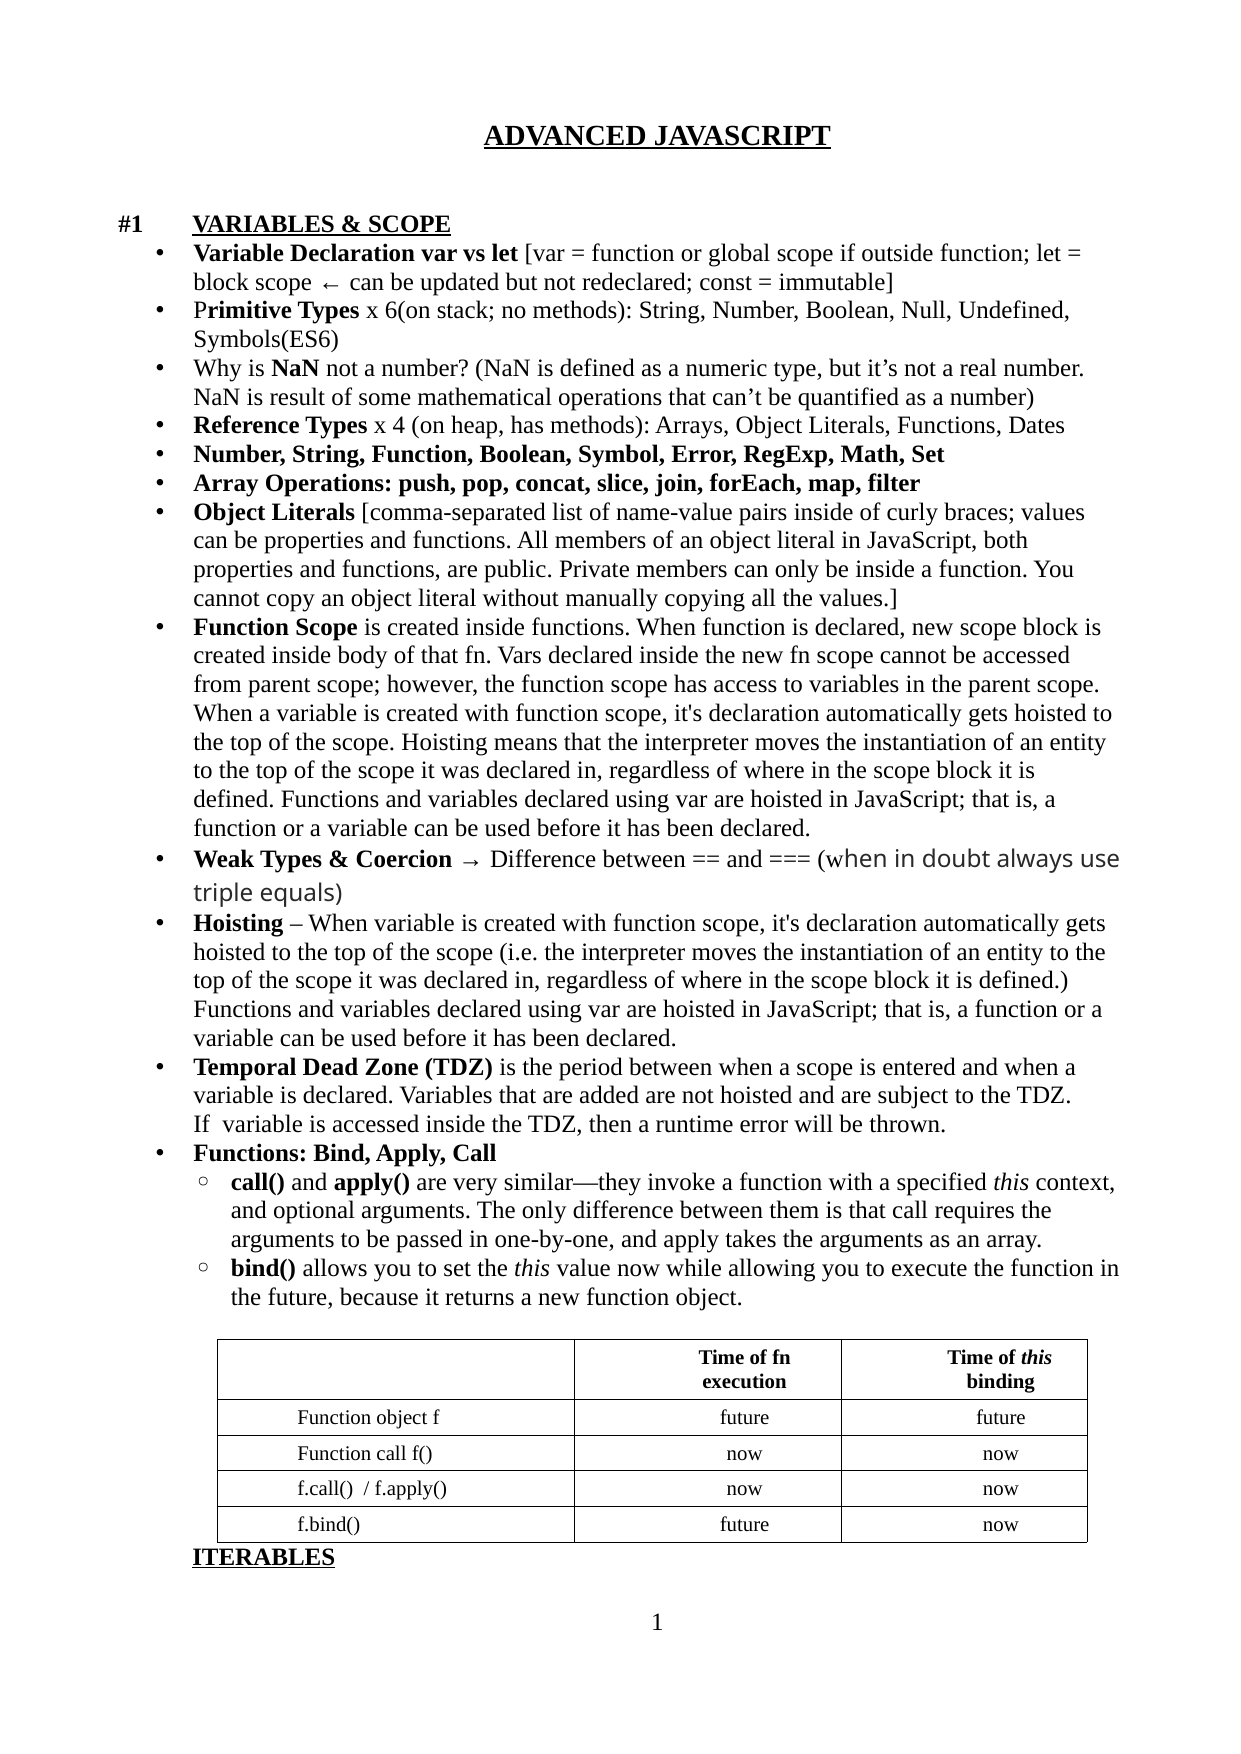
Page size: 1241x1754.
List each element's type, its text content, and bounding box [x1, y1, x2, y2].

list Functions: Bind, Apply, Call [156, 1138, 1122, 1167]
list Primitive Types x 6(on stack; no methods): String, Number, Boolean, Null, Undefined, Symbols(ES6) [156, 295, 1122, 353]
text ADVANCED JAVASCRIPT [192, 118, 1122, 152]
text ITERABLES [192, 1542, 1122, 1570]
table_cell now [575, 1471, 841, 1506]
list Hoisting – When variable is created with function scope, it's declaration automatically gets hoisted to the top of the scope (i.e. the interpreter moves the instantiation of an entity to the top of the scope it was declared in, regardless of where in the scope block it is defined.) Functions and variables declared using var are hoisted in JavaScript; that is, a function or a variable can be used before it has been declared. [156, 908, 1122, 1052]
list bind() allows you to set the this value now while allowing you to execute the function in the future, because it returns a new function object. [193, 1253, 1122, 1311]
list Number, String, Function, Boolean, Symbol, Error, RegExp, Math, Set [156, 439, 1122, 468]
table_cell now [842, 1507, 1087, 1542]
table_cell future [842, 1400, 1087, 1435]
table_header Time of fn execution [575, 1340, 841, 1399]
table_cell f.call() / f.apply() [218, 1471, 574, 1506]
text #1 VARIABLES & SCOPE [118, 209, 1122, 238]
list If variable is accessed inside the TDZ, then a runtime error will be thrown. [156, 1109, 1122, 1138]
table_header [218, 1340, 574, 1399]
table_cell future [575, 1400, 841, 1435]
list Reference Types x 4 (on heap, has methods): Arrays, Object Literals, Functions, Dates [156, 410, 1122, 439]
list Array Operations: push, pop, concat, slice, join, forEach, map, filter [156, 468, 1122, 497]
list Temporal Dead Zone (TDZ) is the period between when a scope is entered and when a variable is declared. Variables that are added are not hoisted and are subject to the TDZ. [156, 1052, 1122, 1109]
table_cell now [842, 1471, 1087, 1506]
table_cell future [575, 1507, 841, 1542]
list Function Scope is created inside functions. When function is declared, new scope block is created inside body of that fn. Vars declared inside the new fn scope cannot be accessed from parent scope; however, the function scope has access to variables in the parent scope. When a variable is created with function scope, it's declaration automatically gets hoisted to the top of the scope. Hoisting means that the interpreter moves the instantiation of an entity to the top of the scope it was declared in, regardless of where in the scope block it is defined. Functions and variables declared using var are hoisted in JavaScript; that is, a function or a variable can be used before it has been declared. [156, 612, 1122, 842]
table_cell Function call f() [218, 1436, 574, 1470]
list Weak Types & Coercion → Difference between == and === (when in doubt always use triple equals) [156, 842, 1122, 908]
table_cell now [575, 1436, 841, 1470]
table_cell Function object f [218, 1400, 574, 1435]
list Variable Declaration var vs let [var = function or global scope if outside function; let = block scope ← can be updated but not redeclared; const = immutable] [156, 238, 1122, 295]
list Why is NaN not a number? (NaN is defined as a numeric type, but it’s not a real number. NaN is result of some mathematical operations that can’t be quantified as a number) [156, 353, 1122, 410]
table_header Time of this binding [842, 1340, 1087, 1399]
list call() and apply() are very similar—they invoke a function with a specified this context, and optional arguments. The only difference between them is that call requires the arguments to be passed in one-by-one, and apply takes the arguments as an array. [193, 1167, 1122, 1253]
table_cell f.bind() [218, 1507, 574, 1542]
list Object Literals [comma-separated list of name-value pairs inside of curly braces; values can be properties and functions. All members of an object literal in JavaScript, both properties and functions, are public. Private members can only be inside a function. You cannot copy an object literal without manually copying all the values.] [156, 497, 1122, 612]
table_cell now [842, 1436, 1087, 1470]
